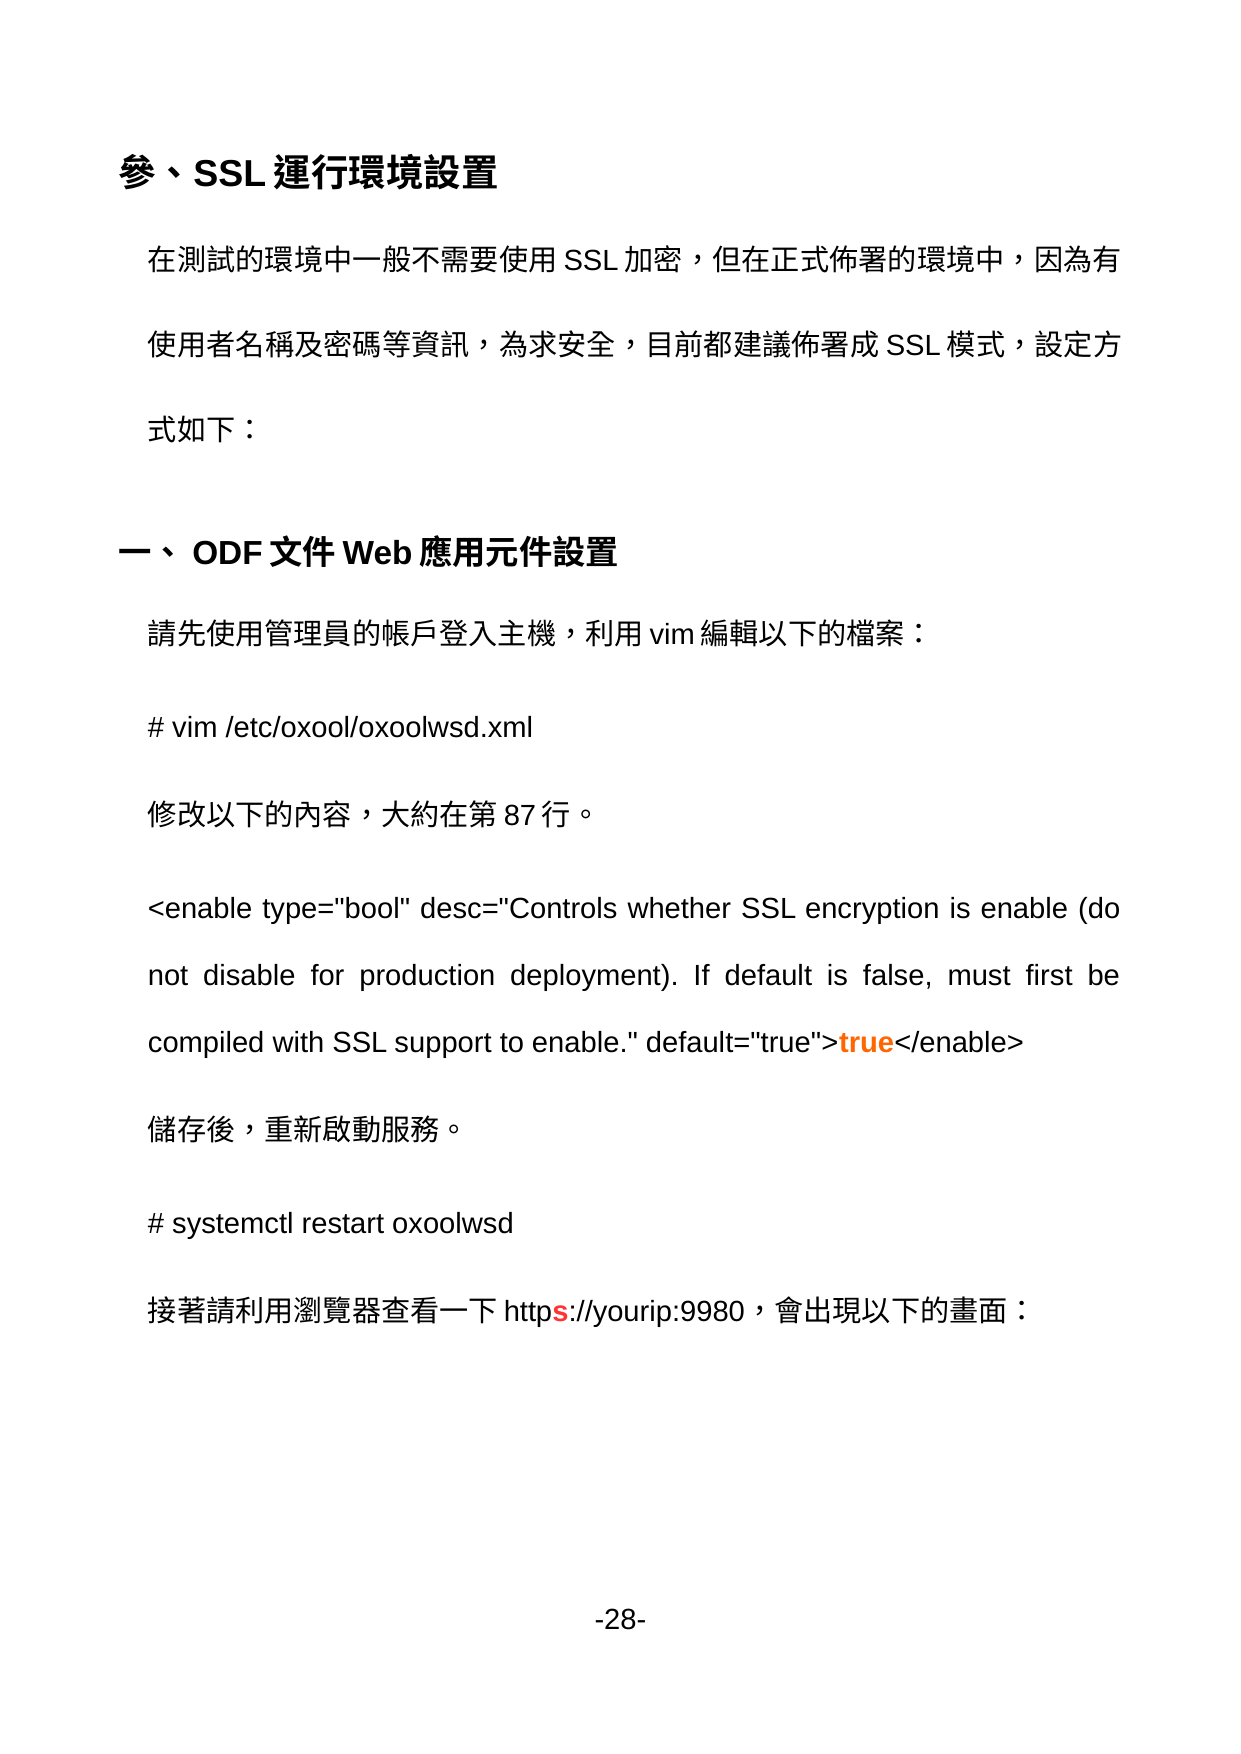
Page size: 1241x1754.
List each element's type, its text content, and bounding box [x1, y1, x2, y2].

text 請先使用管理員的帳戶登入主機，利用vim編輯以下的檔案： [148, 611, 1122, 653]
text # vim /etc/oxool/oxoolwsd.xml [148, 710, 1122, 744]
subtitle SSL運行環境設置 [118, 143, 1122, 197]
text # systemctl restart oxoolwsd [148, 1206, 1122, 1239]
text 儲存後，重新啟動服務。 [148, 1107, 1122, 1149]
text 在測試的環境中一般不需要使用SSL加密，但在正式佈署的環境中，因為有使用者名稱及密碼等資訊，為求安全，目前都建議佈署成SSL模式，設定方式如下： [148, 237, 1122, 448]
subtitle ODF文件Web應用元件設置 [118, 526, 1122, 574]
text <enable type="bool" desc="Controls whether SSL encryption is enable (do not disable for production deployment). If default is false, must first be compiled with SSL support to enable." default="true">true</enable> [148, 891, 1122, 1059]
text 修改以下的內容，大約在第87行。 [148, 792, 1122, 834]
text 接著請利用瀏覽器查看一下https://yourip:9980，會出現以下的畫面： [148, 1288, 1122, 1330]
